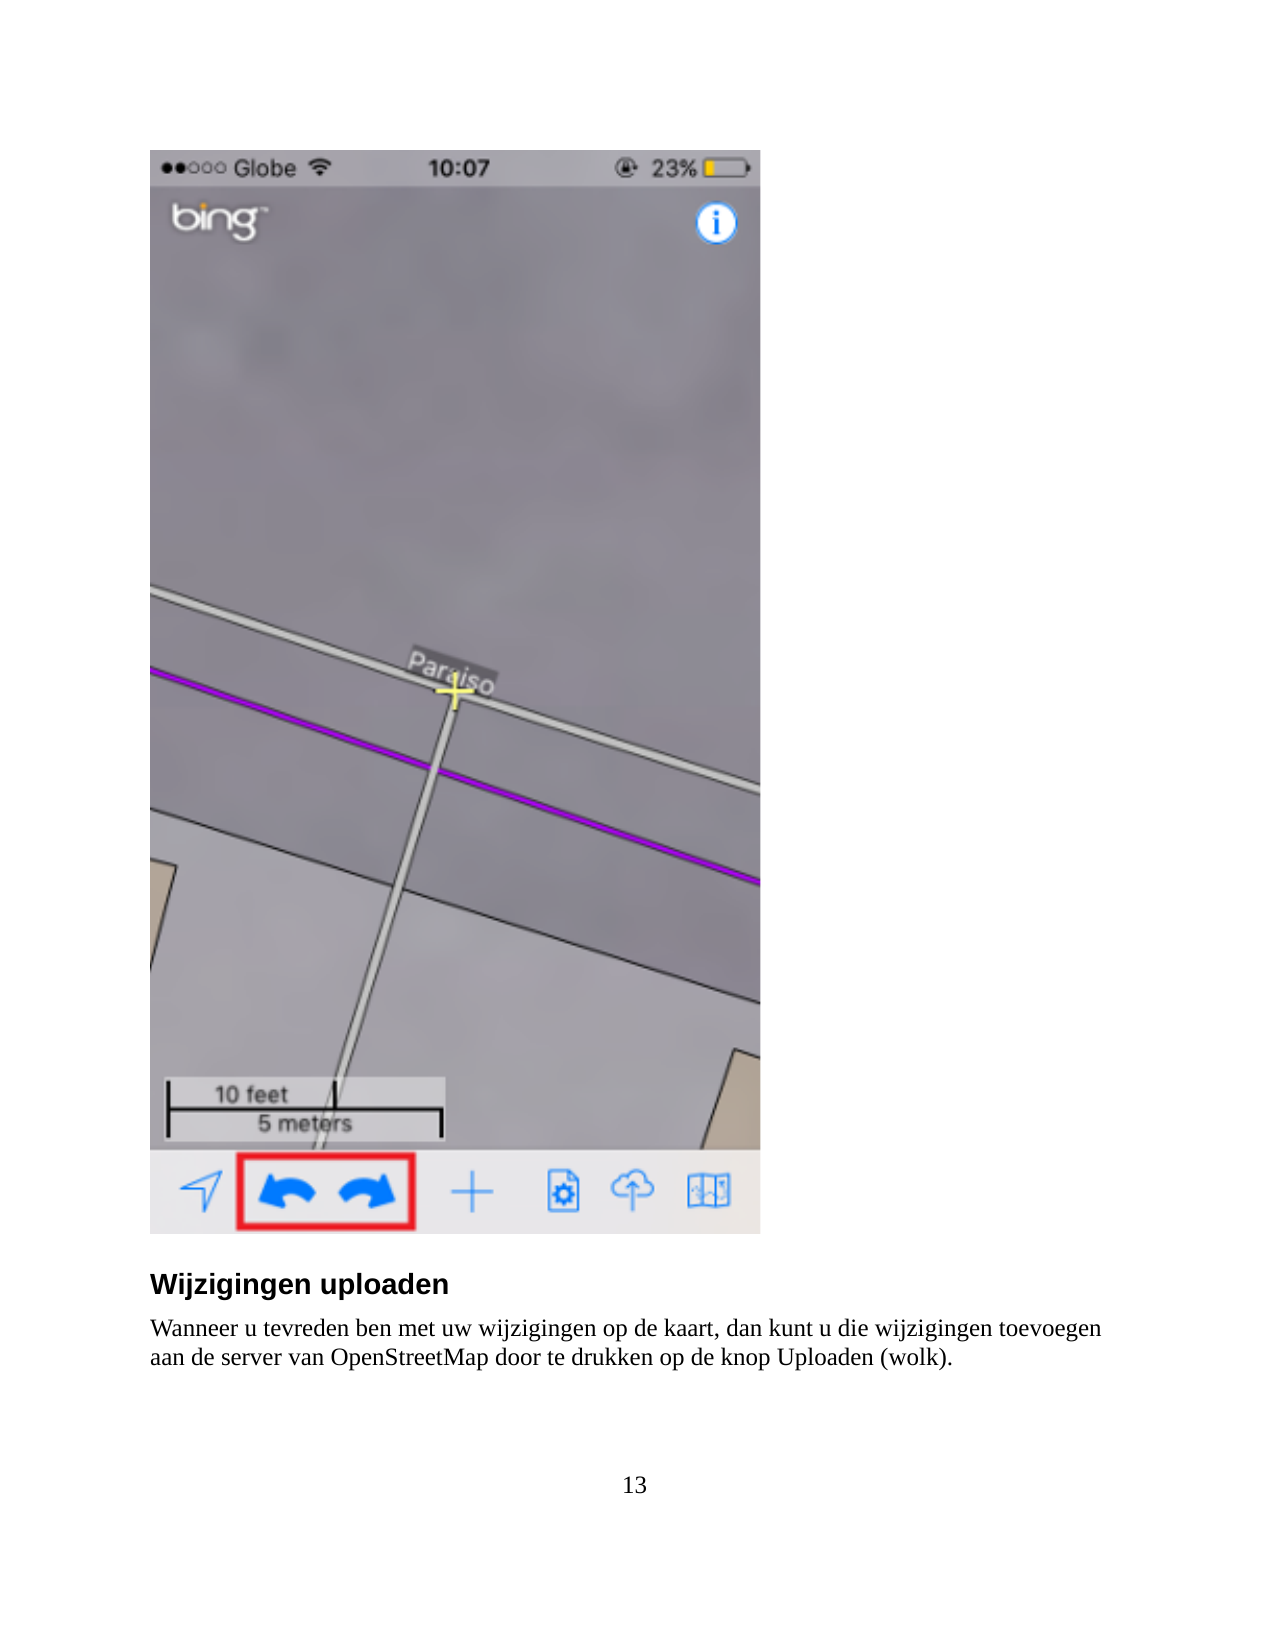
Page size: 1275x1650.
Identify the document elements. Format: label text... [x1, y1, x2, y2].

subtitle Wijzigingen uploaden [150, 1267, 1125, 1301]
text Wanneer u tevreden ben met uw wijzigingen op de kaart, dan kunt u die wijzigingen toevoegen aan de server van OpenStreetMap door te drukken op de knop Uploaden (wolk). [150, 1313, 1125, 1371]
picture [150, 150, 761, 1234]
